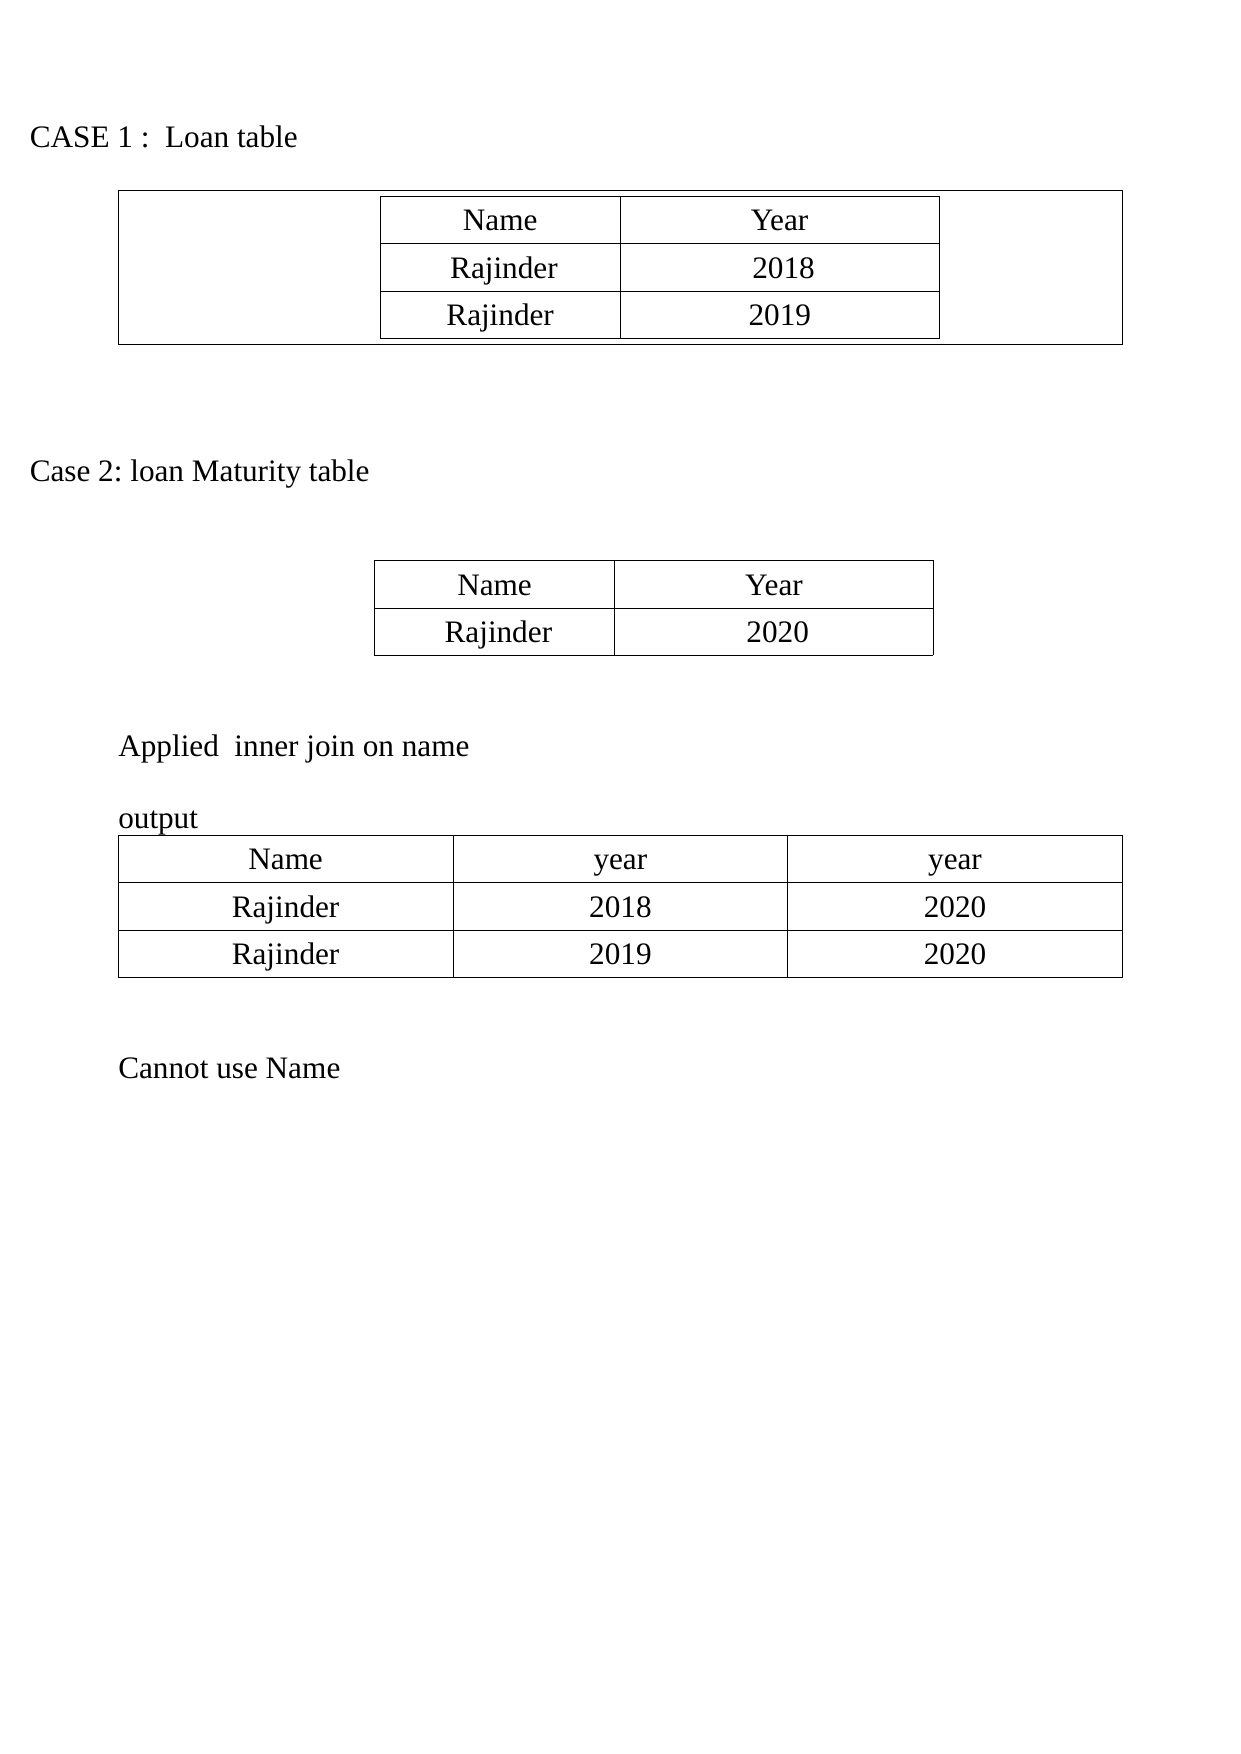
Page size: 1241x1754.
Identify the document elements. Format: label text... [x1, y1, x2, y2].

table_header year [454, 836, 787, 882]
table_header Year [621, 197, 939, 243]
table_cell Rajinder [375, 609, 614, 655]
table_cell 2020 [788, 931, 1122, 977]
table_header Name [119, 836, 453, 882]
table_header Name [381, 197, 620, 243]
text Case 2: loan Maturity table [29, 452, 1205, 488]
table_header Name [375, 561, 614, 607]
table_cell 2019 [621, 292, 939, 338]
table_cell 2018 [454, 883, 787, 930]
table_cell Rajinder [381, 244, 620, 291]
table_header year [788, 836, 1122, 882]
table_header [119, 191, 1122, 344]
table_cell 2020 [615, 609, 933, 655]
text Cannot use Name [118, 1049, 1122, 1085]
table_cell 2018 [621, 244, 939, 291]
text Applied inner join on name [118, 727, 1122, 763]
table_cell Rajinder [119, 931, 453, 977]
text CASE 1 : Loan table [29, 118, 1205, 154]
text output [118, 799, 1122, 835]
table_header Year [615, 561, 933, 607]
table_cell Rajinder [381, 292, 620, 338]
table_cell 2020 [788, 883, 1122, 930]
table_cell Rajinder [119, 883, 453, 930]
table_cell 2019 [454, 931, 787, 977]
